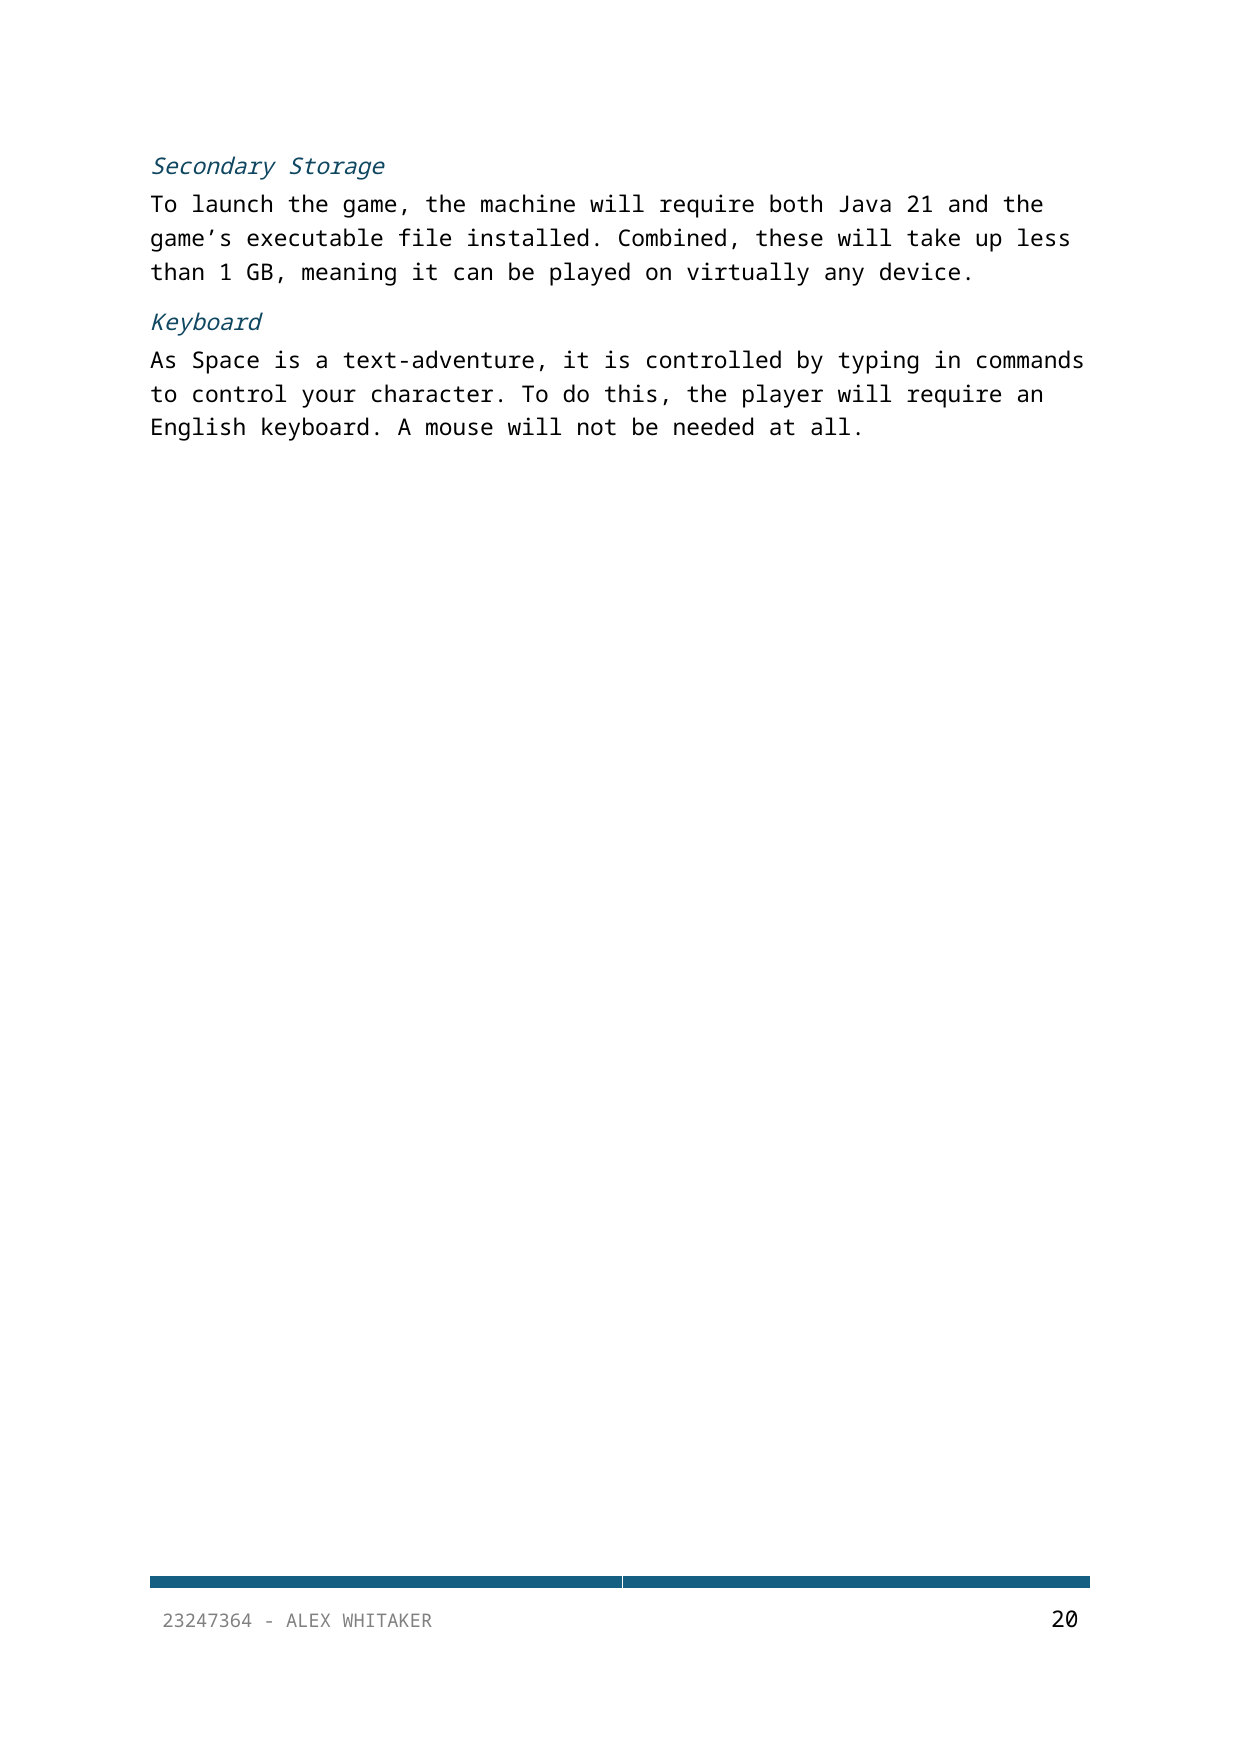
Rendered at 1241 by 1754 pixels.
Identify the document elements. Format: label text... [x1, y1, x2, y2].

subtitle Keyboard [150, 306, 1090, 337]
subtitle Secondary Storage [150, 150, 1090, 181]
text To launch the game, the machine will require both Java 21 and the game’s executable file installed. Combined, these will take up less than 1 GB, meaning it can be played on virtually any device. [150, 188, 1090, 287]
text As Space is a text-adventure, it is controlled by typing in commands to control your character. To do this, the player will require an English keyboard. A mouse will not be needed at all. [150, 344, 1090, 442]
